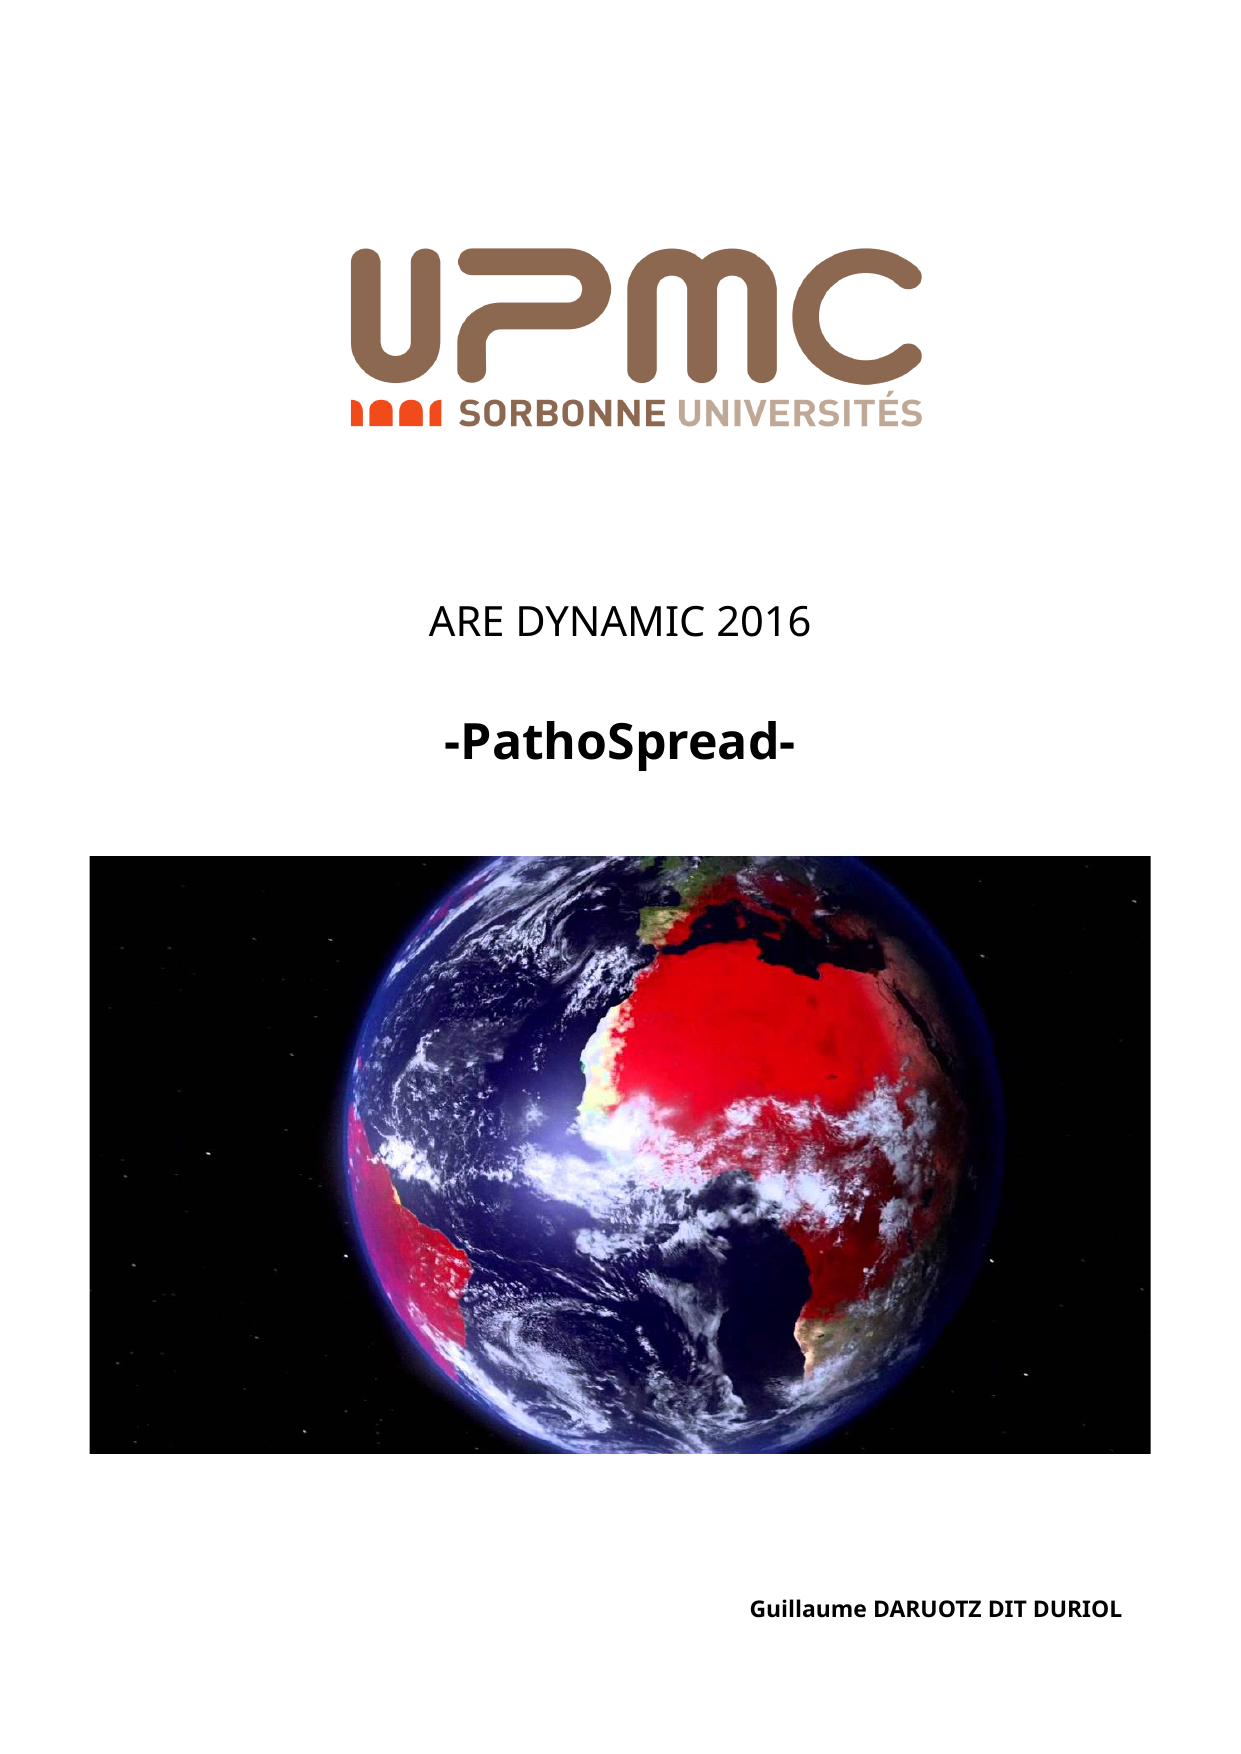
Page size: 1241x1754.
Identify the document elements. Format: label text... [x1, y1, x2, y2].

text Guillaume DARUOTZ DIT DURIOL [118, 1593, 1122, 1624]
text ARE DYNAMIC 2016 [118, 592, 1122, 649]
text -PathoSpread- [118, 706, 1122, 774]
